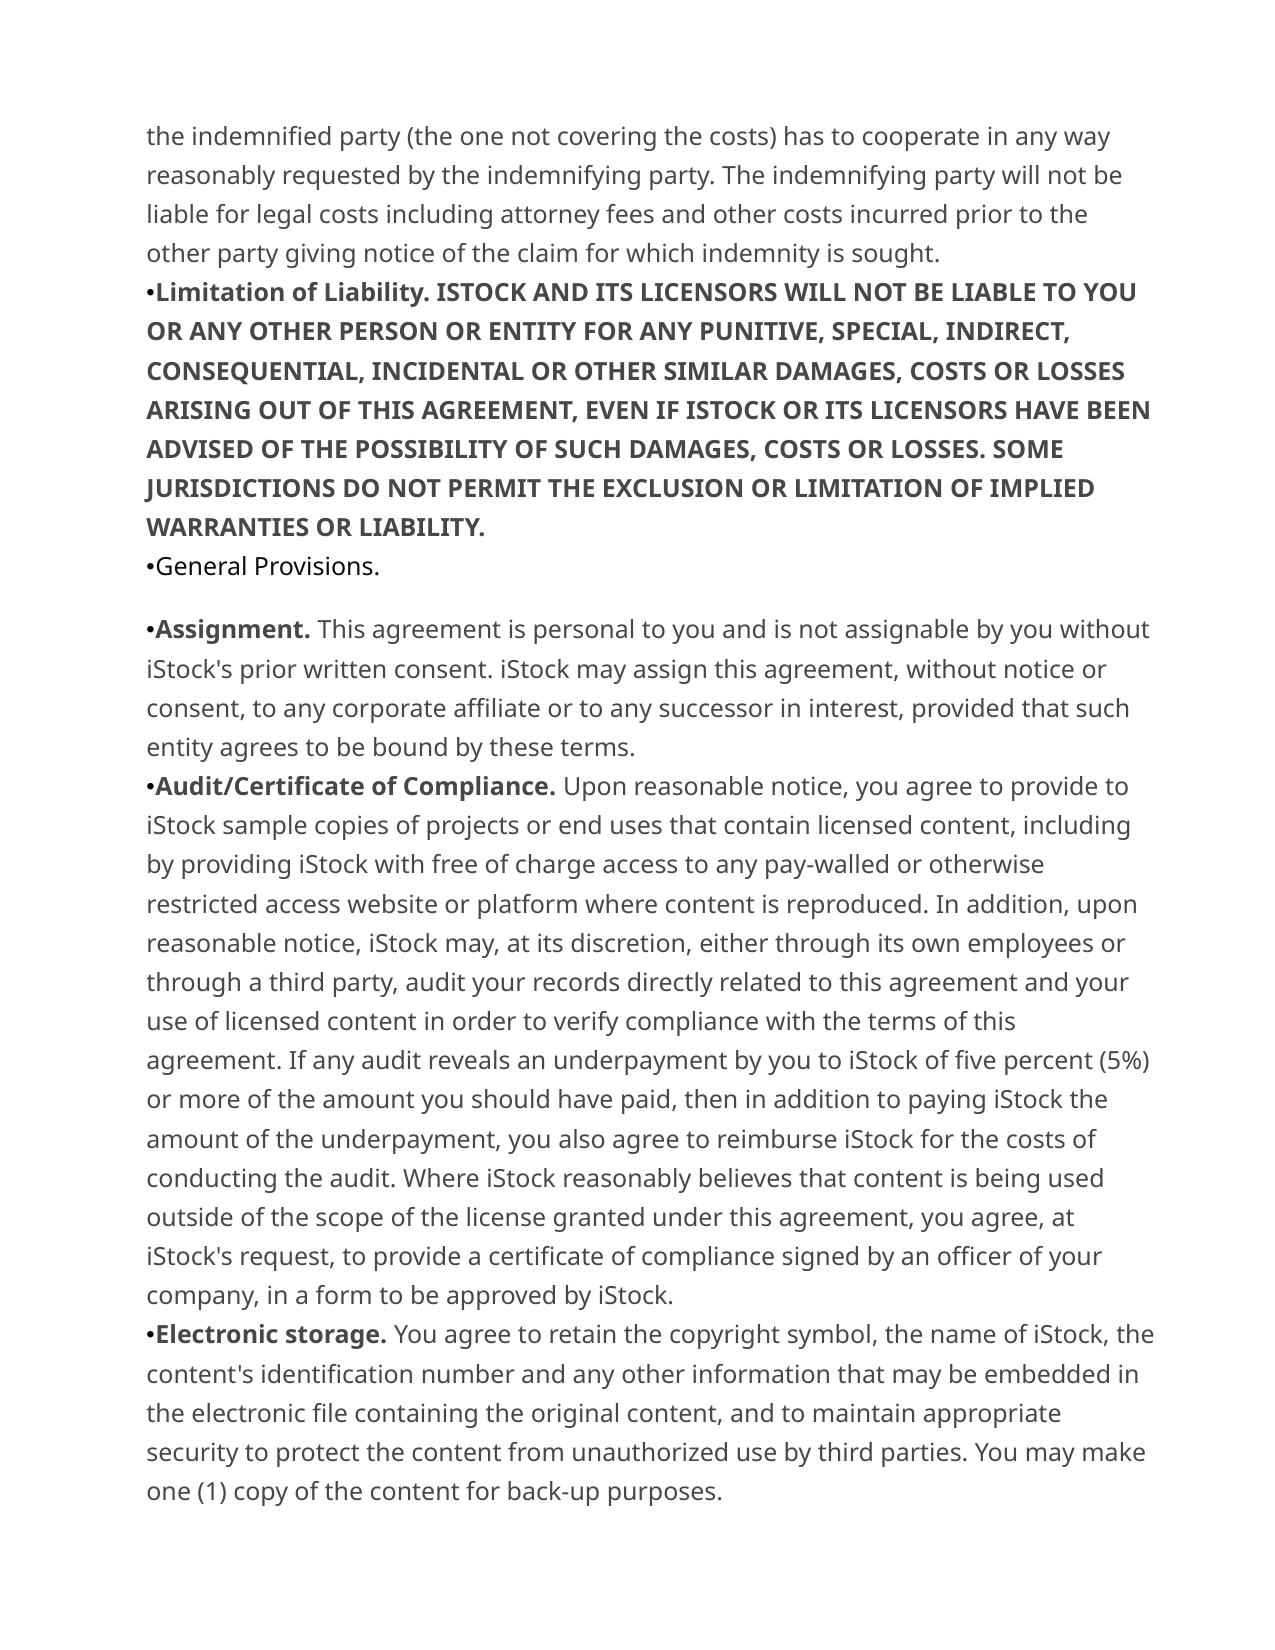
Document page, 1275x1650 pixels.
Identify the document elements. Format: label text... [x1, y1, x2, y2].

list Electronic storage. You agree to retain the copyright symbol, the name of iStock, the content's identification number and any other information that may be embedded in the electronic file containing the original content, and to maintain appropriate security to protect the content from unauthorized use by third parties. You may make one (1) copy of the content for back-up purposes. [118, 1317, 1157, 1508]
list Audit/Certificate of Compliance. Upon reasonable notice, you agree to provide to iStock sample copies of projects or end uses that contain licensed content, including by providing iStock with free of charge access to any pay-walled or otherwise restricted access website or platform where content is reproduced. In addition, upon reasonable notice, iStock may, at its discretion, either through its own employees or through a third party, audit your records directly related to this agreement and your use of licensed content in order to verify compliance with the terms of this agreement. If any audit reveals an underpayment by you to iStock of five percent (5%) or more of the amount you should have paid, then in addition to paying iStock the amount of the underpayment, you also agree to reimburse iStock for the costs of conducting the audit. Where iStock reasonably believes that content is being used outside of the scope of the license granted under this agreement, you agree, at iStock's request, to provide a certificate of compliance signed by an officer of your company, in a form to be approved by iStock. [118, 769, 1157, 1312]
list Assignment. This agreement is personal to you and is not assignable by you without iStock's prior written consent. iStock may assign this agreement, without notice or consent, to any corporate affiliate or to any successor in interest, provided that such entity agrees to be bound by these terms. [118, 612, 1157, 764]
list the indemnified party (the one not covering the costs) has to cooperate in any way reasonably requested by the indemnifying party. The indemnifying party will not be liable for legal costs including attorney fees and other costs incurred prior to the other party giving notice of the claim for which indemnity is sought. [118, 118, 1157, 270]
list Limitation of Liability. ISTOCK AND ITS LICENSORS WILL NOT BE LIABLE TO YOU OR ANY OTHER PERSON OR ENTITY FOR ANY PUNITIVE, SPECIAL, INDIRECT, CONSEQUENTIAL, INCIDENTAL OR OTHER SIMILAR DAMAGES, COSTS OR LOSSES ARISING OUT OF THIS AGREEMENT, EVEN IF ISTOCK OR ITS LICENSORS HAVE BEEN ADVISED OF THE POSSIBILITY OF SUCH DAMAGES, COSTS OR LOSSES. SOME JURISDICTIONS DO NOT PERMIT THE EXCLUSION OR LIMITATION OF IMPLIED WARRANTIES OR LIABILITY. [118, 275, 1157, 544]
subtitle General Provisions. [118, 549, 1157, 583]
